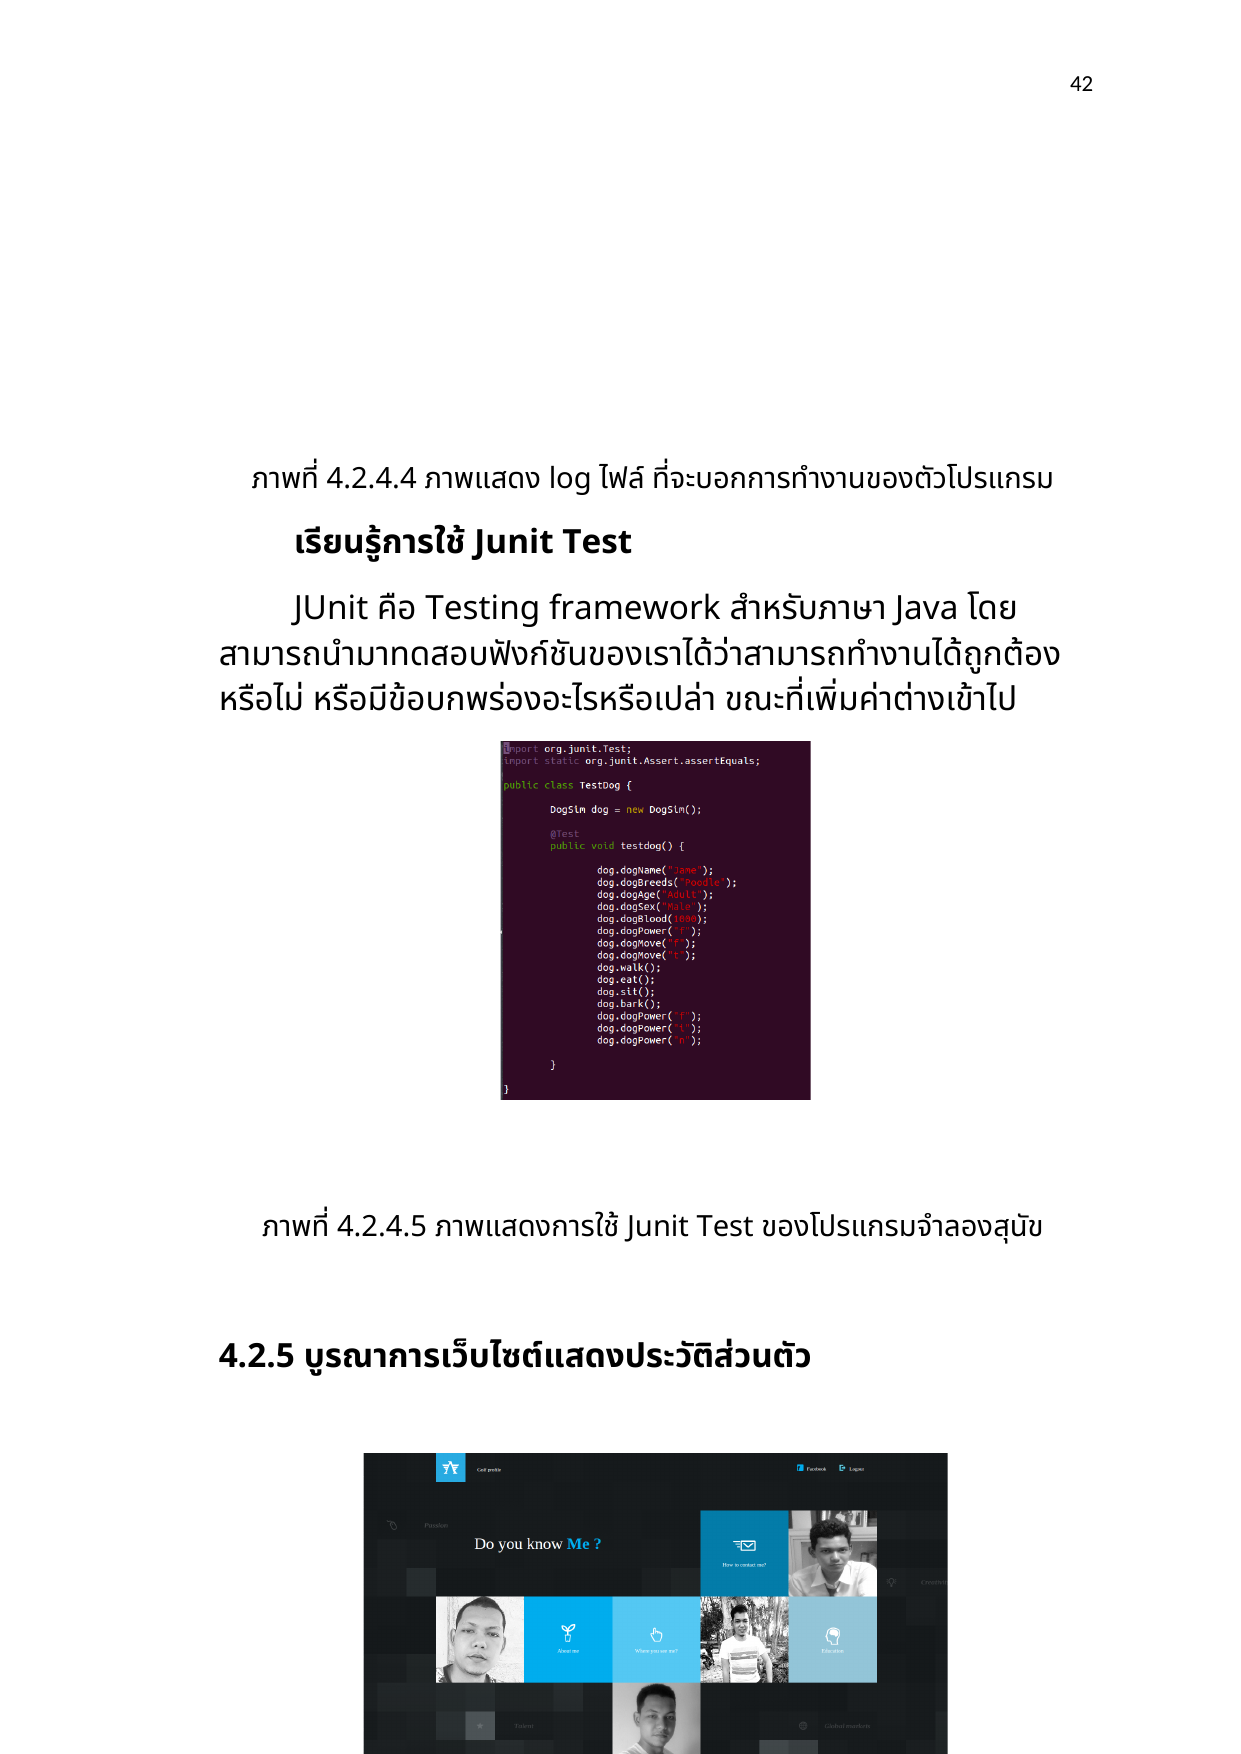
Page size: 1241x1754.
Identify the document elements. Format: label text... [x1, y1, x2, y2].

text 4.2.5 บูรณาการเว็บไซต์แสดงประวัติส่วนตัว [218, 1332, 1087, 1377]
text ภาพที่ 4.2.4.4 ภาพแสดง log ไฟล์ ที่จะบอกการทำงานของตัวโปรแกรม [218, 457, 1087, 497]
picture [500, 741, 811, 1100]
text ภาพที่ 4.2.4.5 ภาพแสดงการใช้ Junit Test ของโปรแกรมจำลองสุนัข [218, 1205, 1087, 1245]
text JUnit คือ Testing framework สำหรับภาษา Java โดยสามารถนำมาทดสอบฟังก์ชันของเราได้ว่าสามารถทำงานได้ถูกต้องหรือไม่ หรือมีข้อบกพร่องอะไรหรือเปล่า ขณะที่เพิ่มค่าต่างเข้าไป [218, 584, 1087, 720]
picture [363, 1453, 948, 1754]
text เรียนรู้การใช้ Junit Test [218, 518, 1087, 563]
